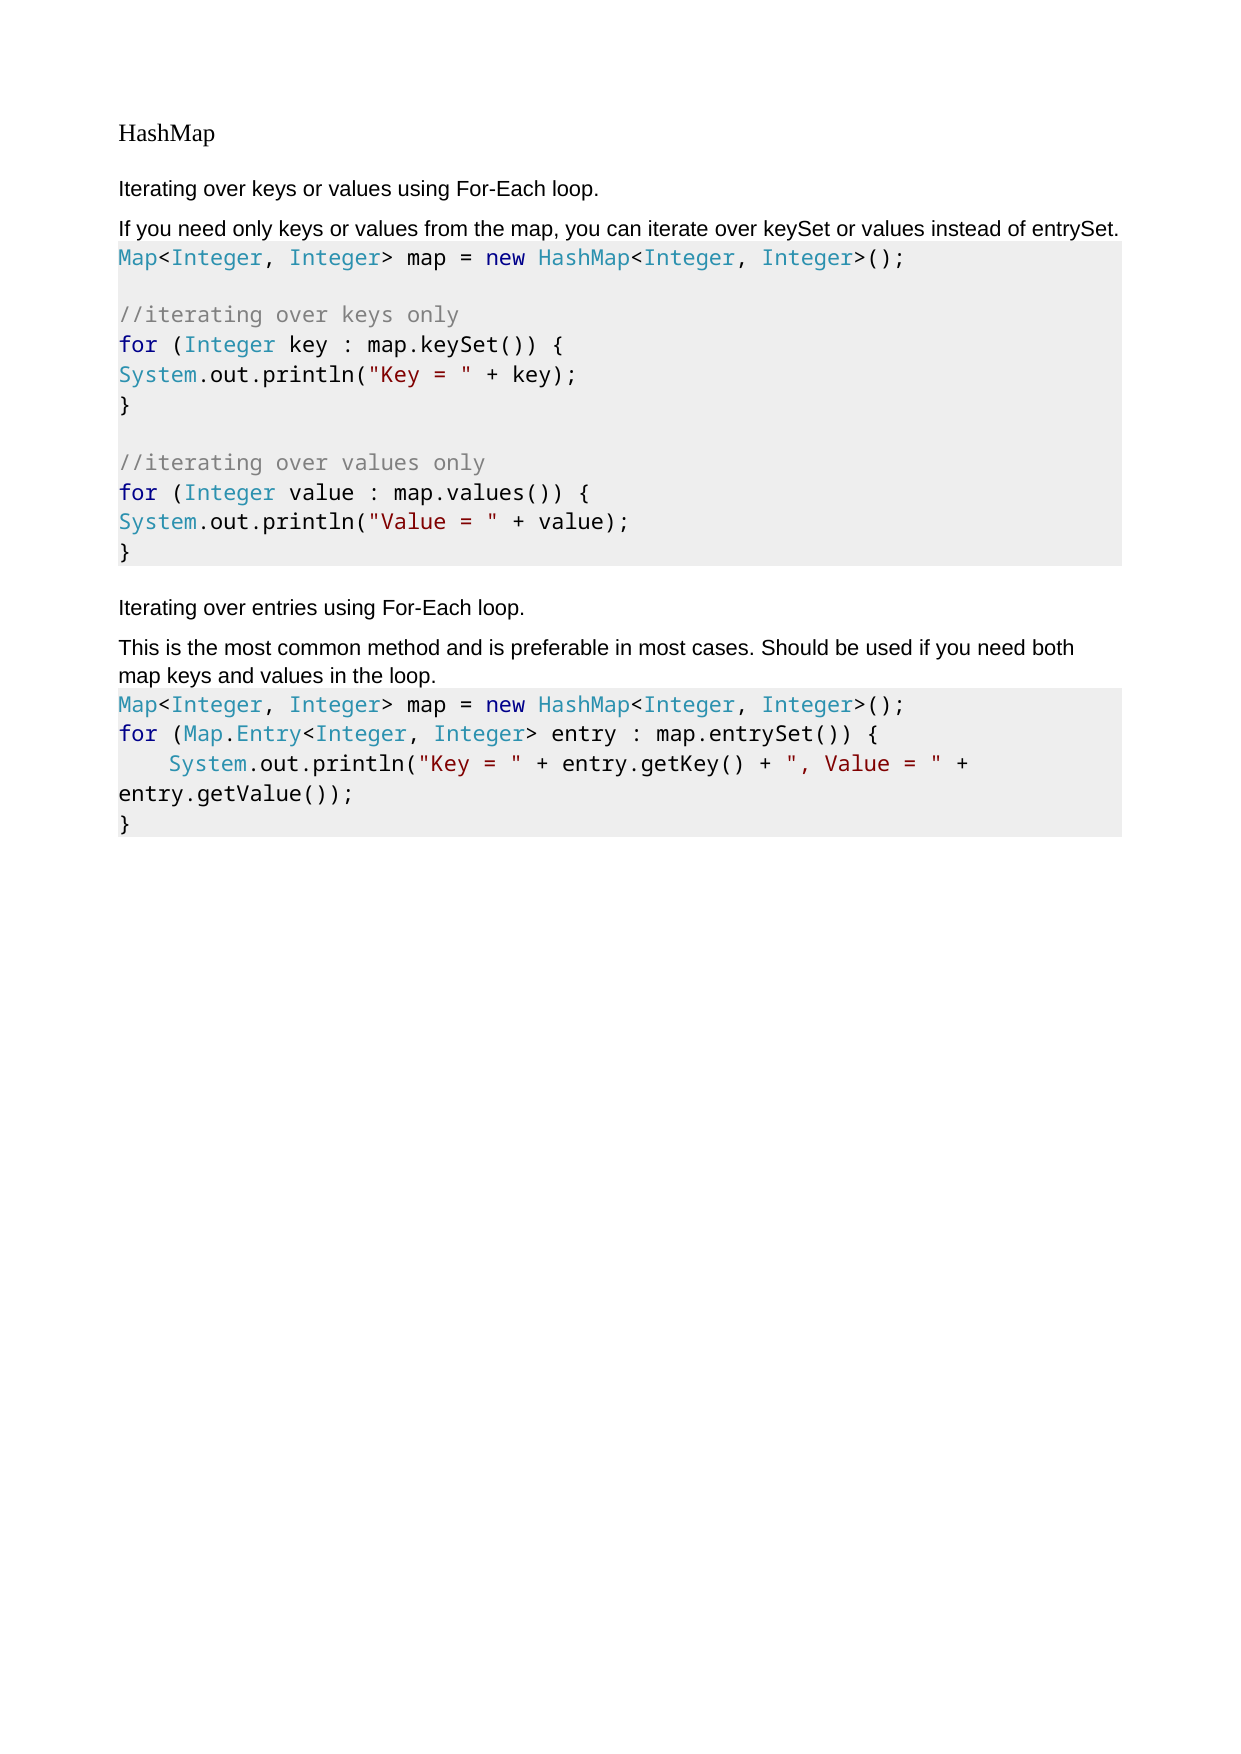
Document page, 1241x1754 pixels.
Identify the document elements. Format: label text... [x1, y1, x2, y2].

text //iterating over values only [118, 447, 1122, 476]
text Map<Integer, Integer> map = new HashMap<Integer, Integer>(); [118, 688, 1122, 718]
text } [118, 536, 1122, 566]
text System.out.println("Key = " + key); [118, 359, 1122, 389]
text System.out.println("Key = " + entry.getKey() + ", Value = " + entry.getValue()); [118, 748, 1122, 808]
text } [118, 389, 1122, 418]
text for (Integer key : map.keySet()) { [118, 329, 1122, 359]
text //iterating over keys only [118, 299, 1122, 329]
text Iterating over entries using For-Each loop. [118, 594, 1122, 620]
text Iterating over keys or values using For-Each loop. [118, 176, 1122, 201]
text } [118, 808, 1122, 837]
text If you need only keys or values from the map, you can iterate over keySet or values instead of entrySet. [118, 213, 1122, 241]
text for (Integer value : map.values()) { [118, 476, 1122, 506]
text System.out.println("Value = " + value); [118, 506, 1122, 536]
text This is the most common method and is preferable in most cases. Should be used if you need both map keys and values in the loop. [118, 632, 1122, 688]
text HashMap [118, 118, 1122, 147]
text Map<Integer, Integer> map = new HashMap<Integer, Integer>(); [118, 241, 1122, 271]
text for (Map.Entry<Integer, Integer> entry : map.entrySet()) { [118, 718, 1122, 748]
